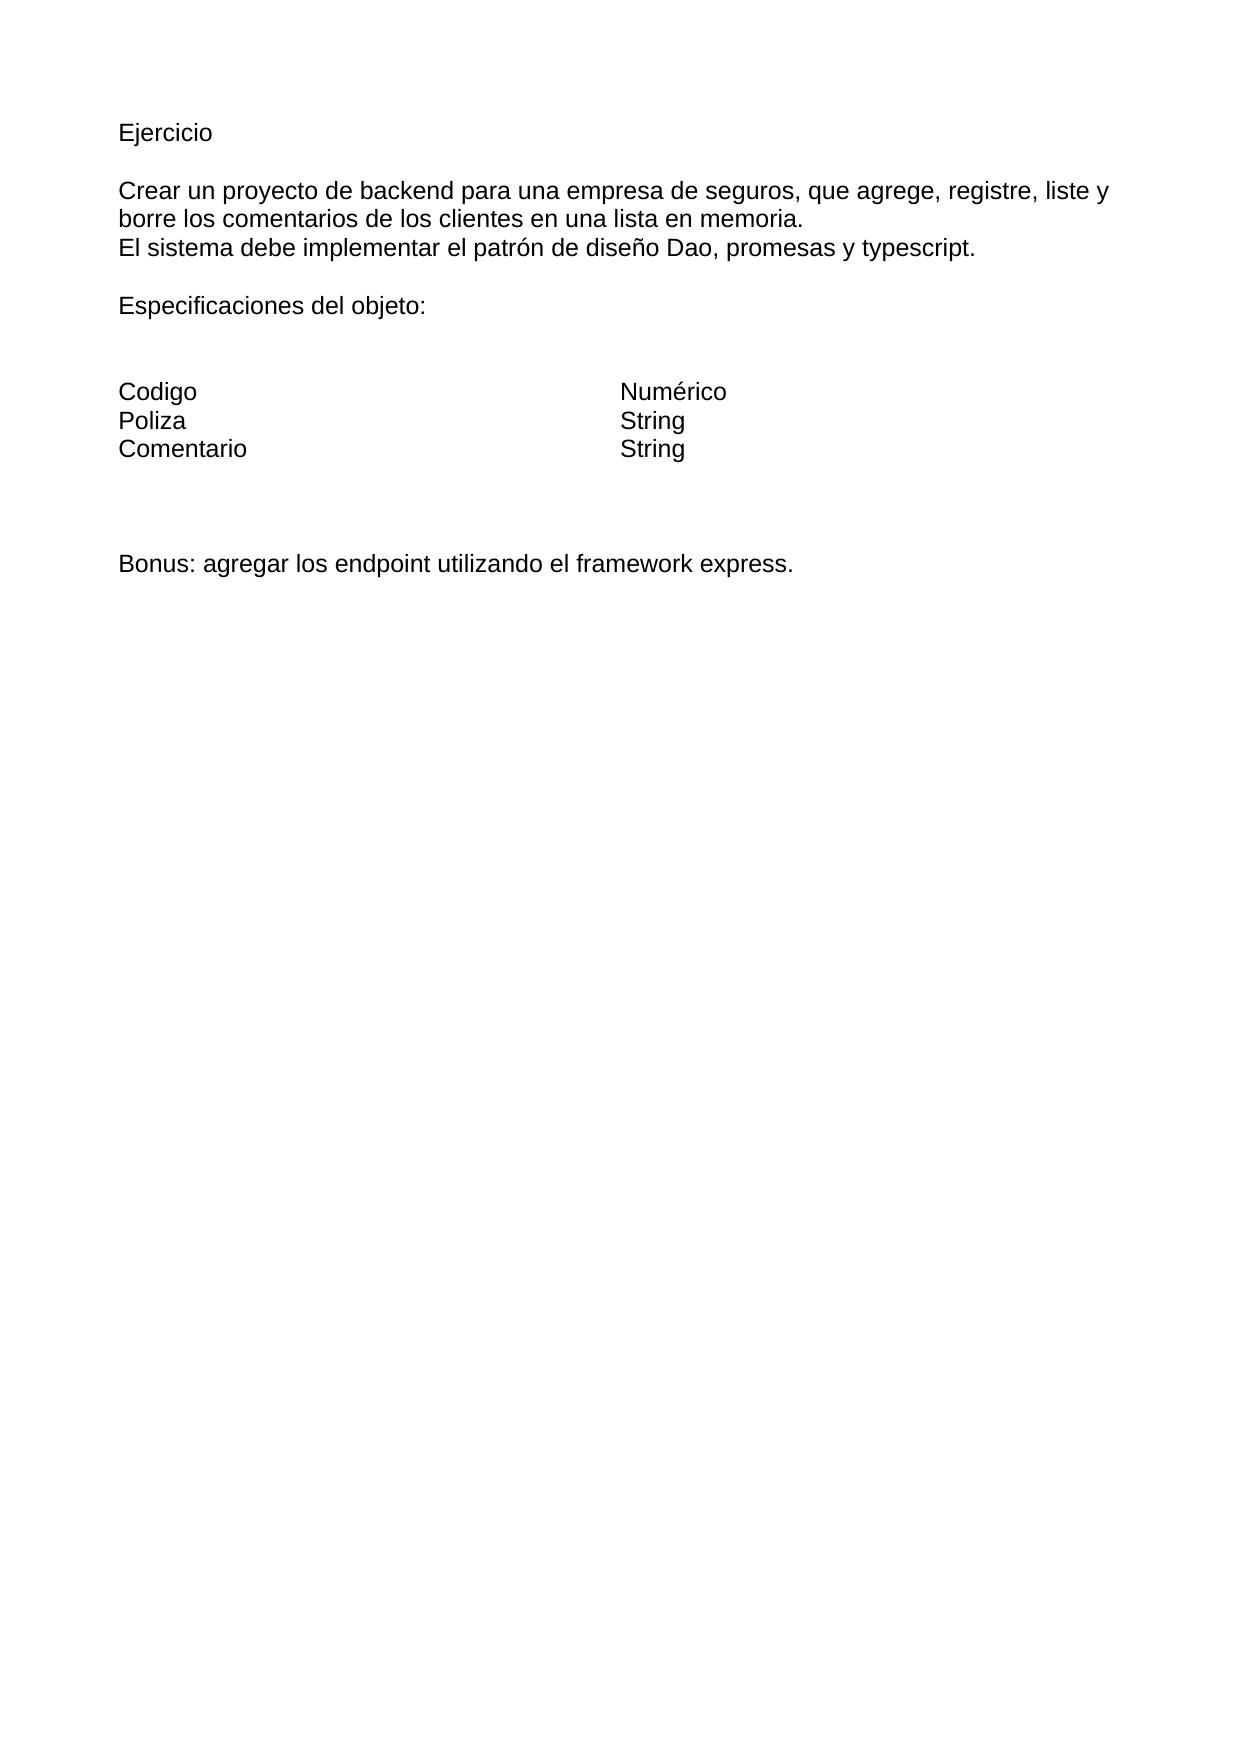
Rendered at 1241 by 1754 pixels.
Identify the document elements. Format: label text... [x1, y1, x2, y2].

text Especificaciones del objeto: [118, 291, 1122, 319]
text Crear un proyecto de backend para una empresa de seguros, que agrege, registre, liste y borre los comentarios de los clientes en una lista en memoria. [118, 176, 1122, 233]
table_cell Comentario [118, 434, 620, 463]
text Bonus: agregar los endpoint utilizando el framework express. [118, 549, 1122, 578]
table_cell Poliza [118, 406, 620, 434]
table_cell String [620, 434, 1122, 463]
table_cell String [620, 406, 1122, 434]
table_header Codigo [118, 377, 620, 406]
table_header Numérico [620, 377, 1122, 406]
text El sistema debe implementar el patrón de diseño Dao, promesas y typescript. [118, 233, 1122, 262]
text Ejercicio [118, 118, 1122, 147]
